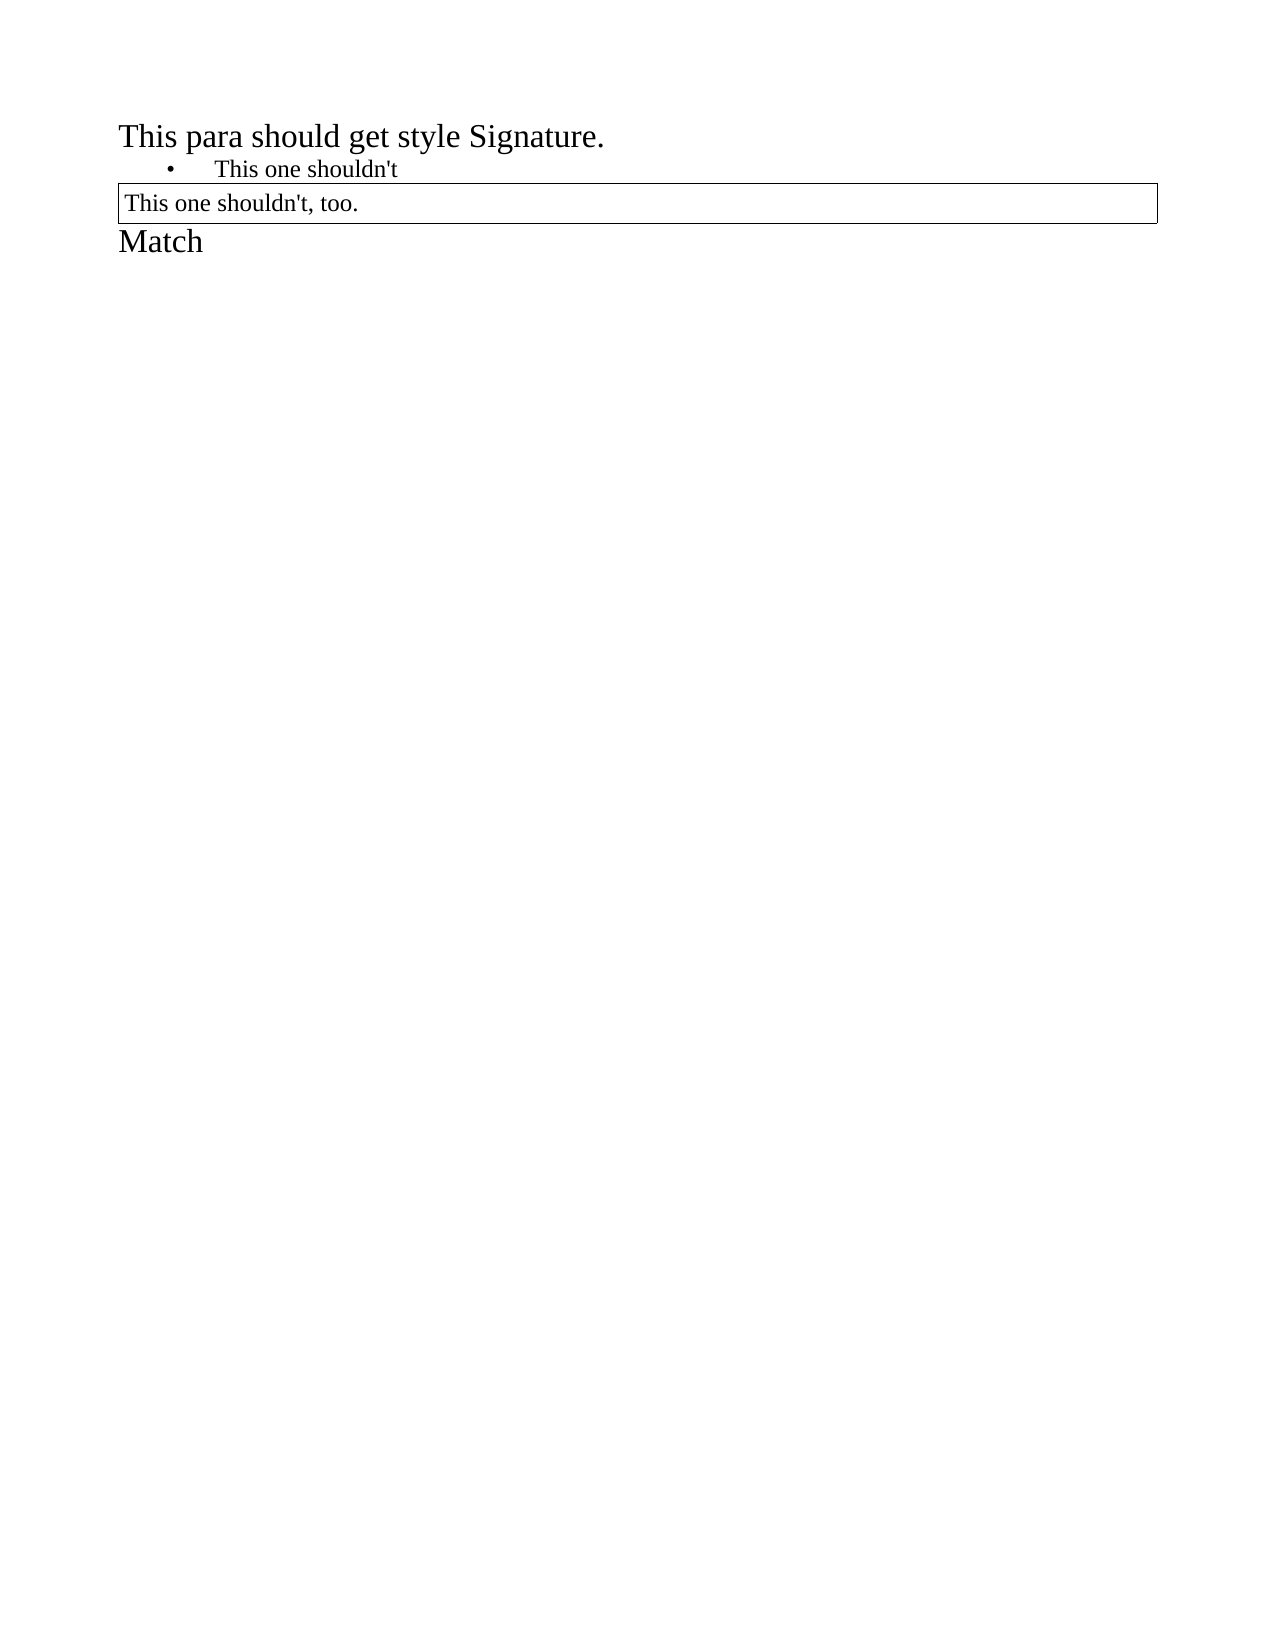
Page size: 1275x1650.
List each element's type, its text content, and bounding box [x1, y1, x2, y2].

text Match [118, 224, 1157, 259]
text This para should get style Signature. [118, 118, 1157, 155]
list This one shouldn't [166, 155, 1157, 183]
table_header This one shouldn't, too. [119, 184, 1157, 222]
